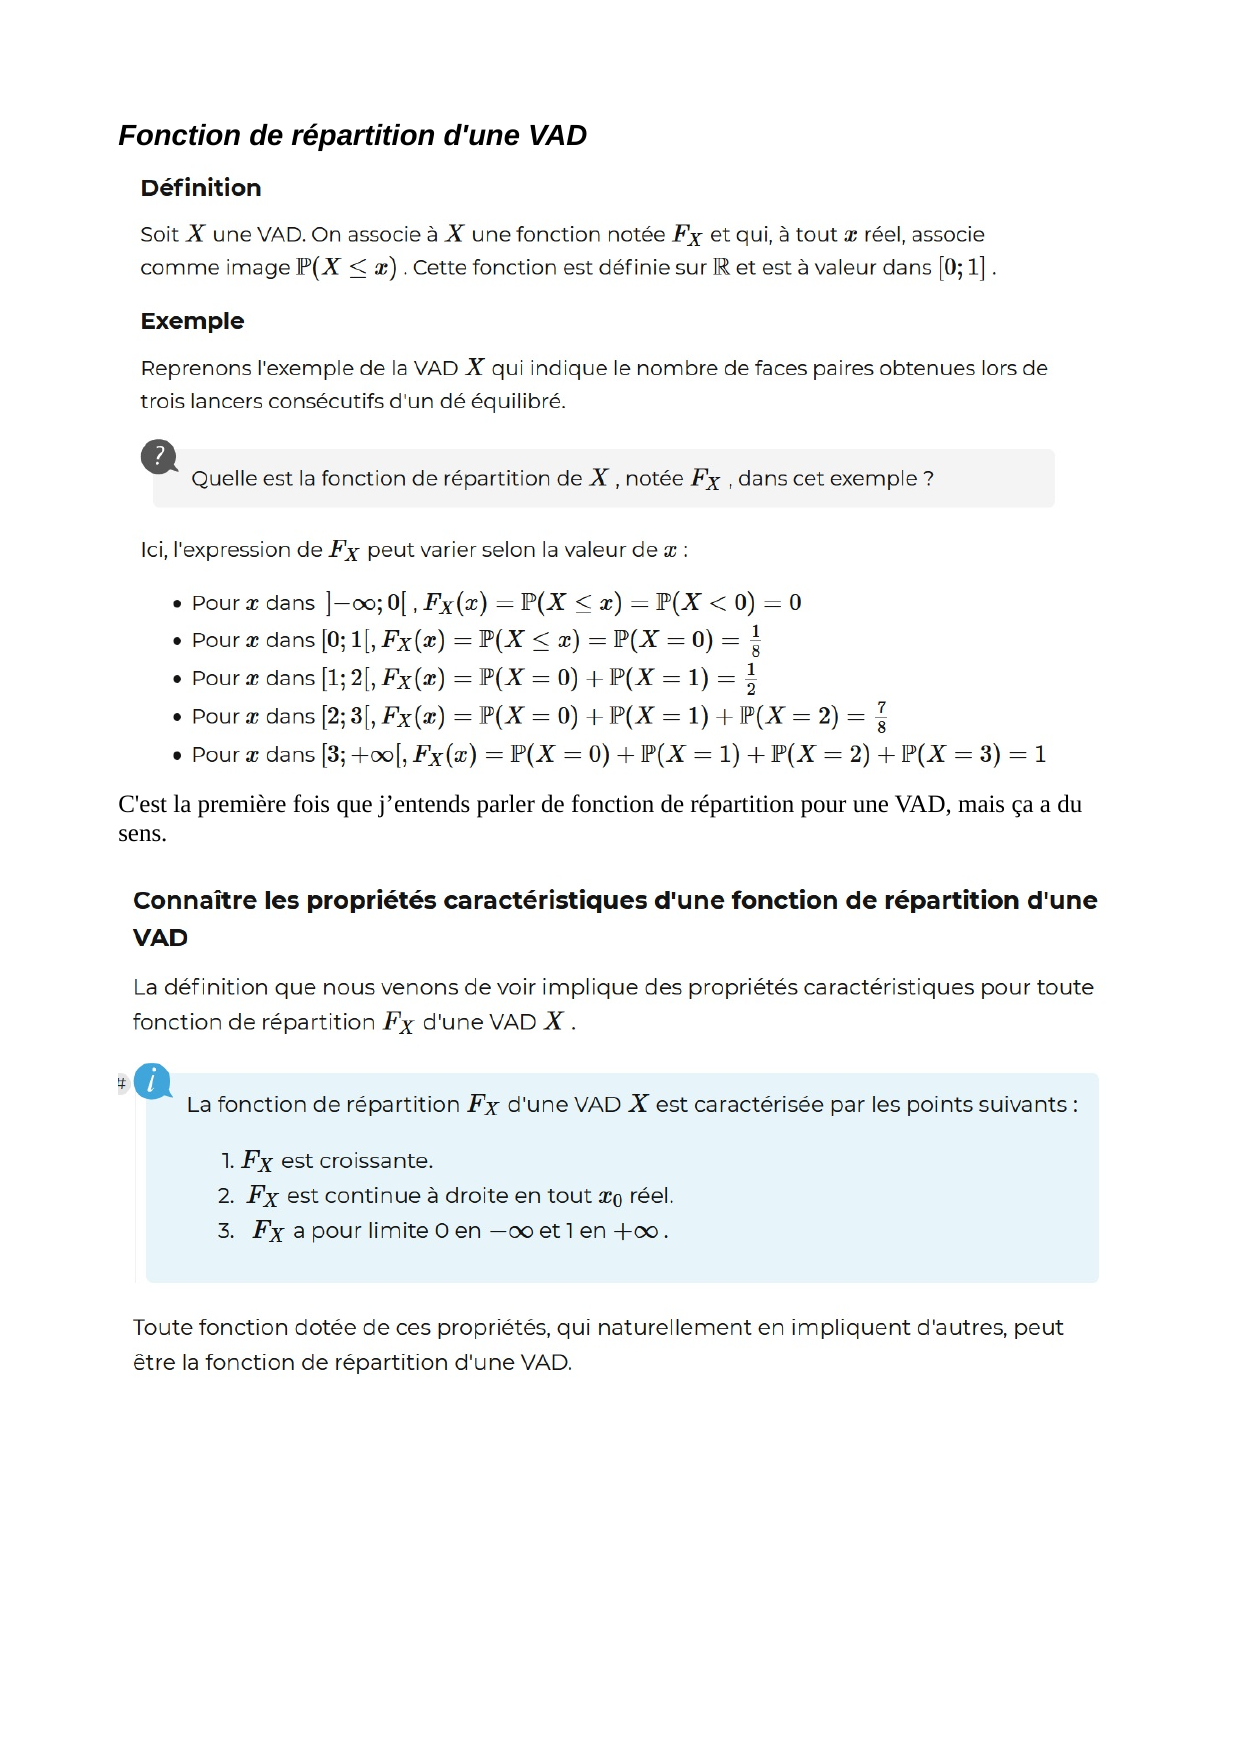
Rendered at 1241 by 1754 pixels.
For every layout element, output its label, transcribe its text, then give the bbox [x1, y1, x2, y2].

subtitle Fonction de répartition d'une VAD [118, 118, 1122, 152]
text C'est la première fois que j’entends parler de fonction de répartition pour une VAD, mais ça a du sens. [118, 790, 1122, 847]
picture [118, 164, 1123, 790]
picture [118, 875, 1123, 1397]
